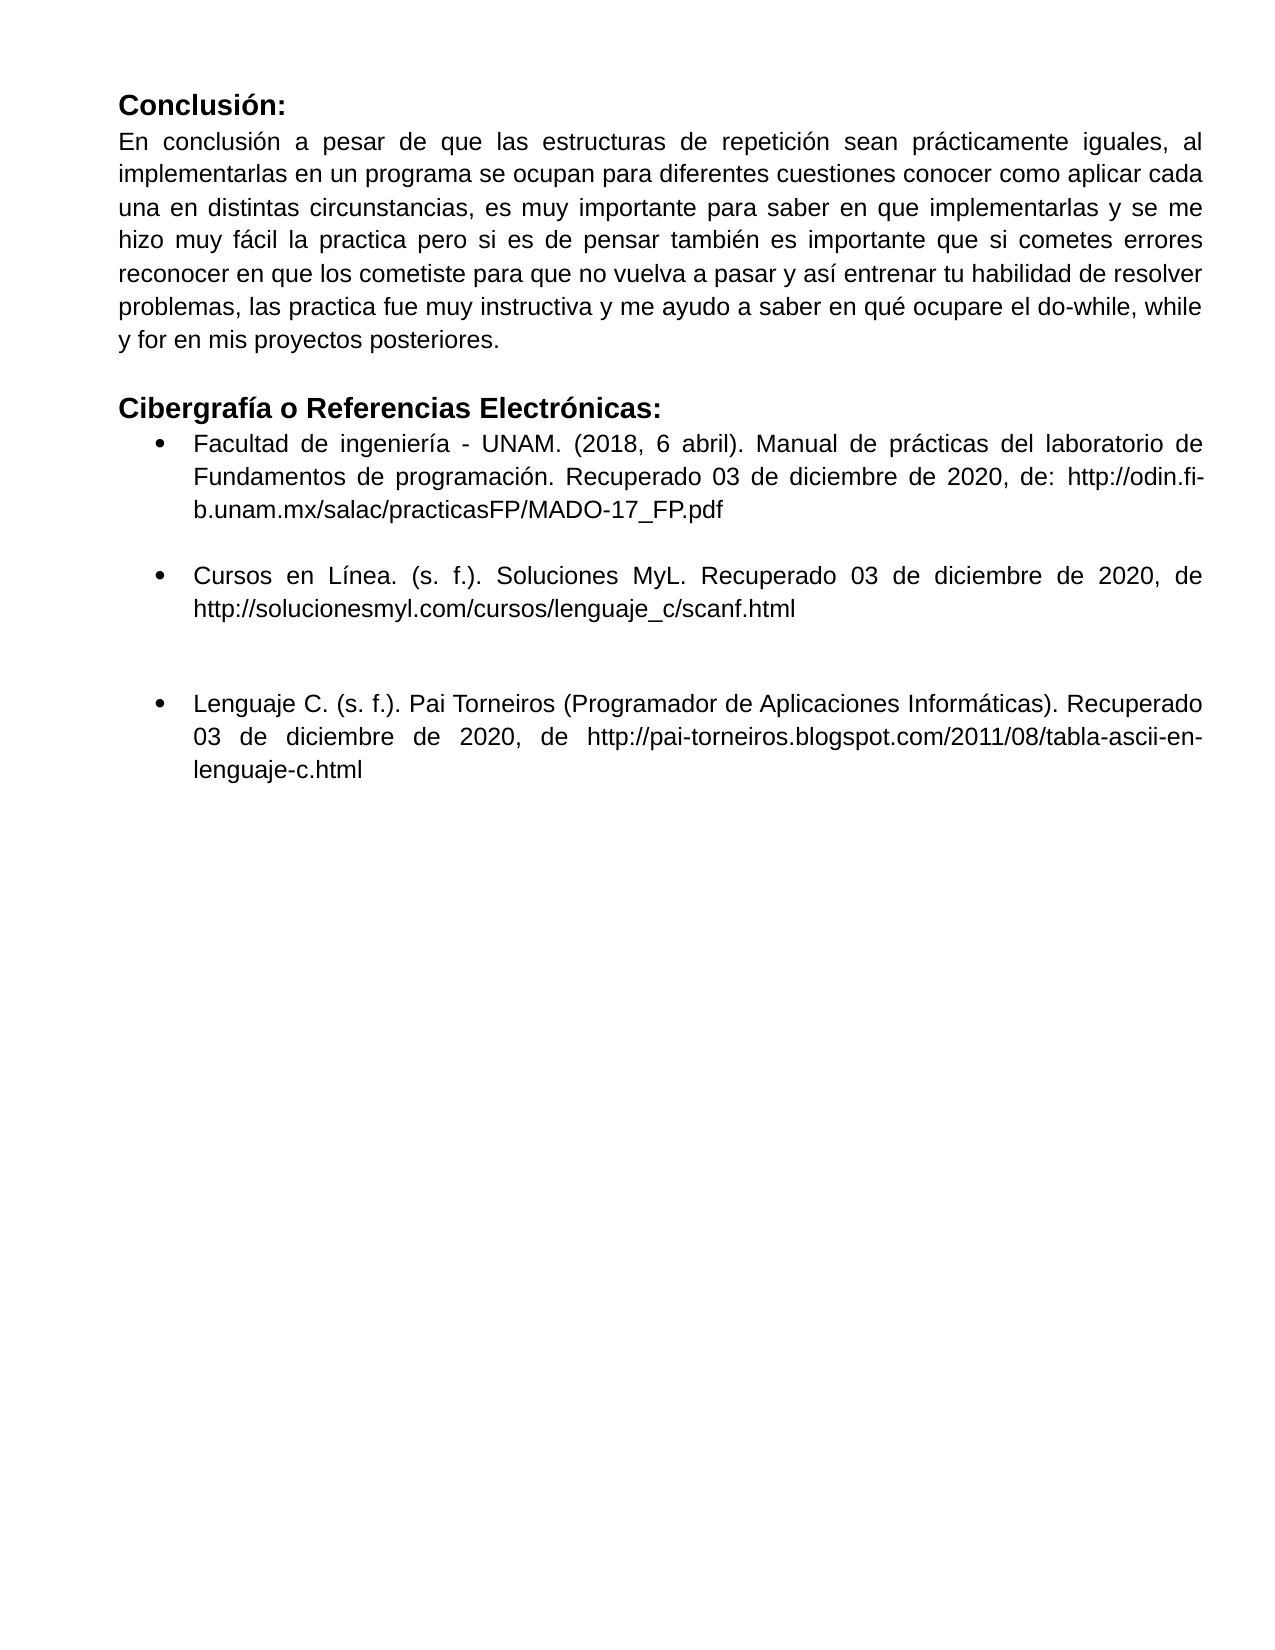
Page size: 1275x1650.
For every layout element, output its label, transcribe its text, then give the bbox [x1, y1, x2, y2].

list Cursos en Línea. (s. f.). Soluciones MyL. Recuperado 03 de diciembre de 2020, de http://solucionesmyl.com/cursos/lenguaje_c/scanf.html [156, 561, 1205, 623]
list Facultad de ingeniería - UNAM. (2018, 6 abril). Manual de prácticas del laboratorio de Fundamentos de programación. Recuperado 03 de diciembre de 2020, de: http://odin.fi-b.unam.mx/salac/practicasFP/MADO-17_FP.pdf [156, 429, 1205, 524]
list Lenguaje C. (s. f.). Pai Torneiros (Programador de Aplicaciones Informáticas). Recuperado 03 de diciembre de 2020, de http://pai-torneiros.blogspot.com/2011/08/tabla-ascii-en-lenguaje-c.html [156, 689, 1205, 784]
text En conclusión a pesar de que las estructuras de repetición sean prácticamente iguales, al implementarlas en un programa se ocupan para diferentes cuestiones conocer como aplicar cada una en distintas circunstancias, es muy importante para saber en que implementarlas y se me hizo muy fácil la practica pero si es de pensar también es importante que si cometes errores reconocer en que los cometiste para que no vuelva a pasar y así entrenar tu habilidad de resolver problemas, las practica fue muy instructiva y me ayudo a saber en qué ocupare el do-while, while y for en mis proyectos posteriores. [118, 126, 1205, 353]
text Conclusión: [118, 88, 1205, 121]
text Cibergrafía o Referencias Electrónicas: [118, 391, 1205, 424]
